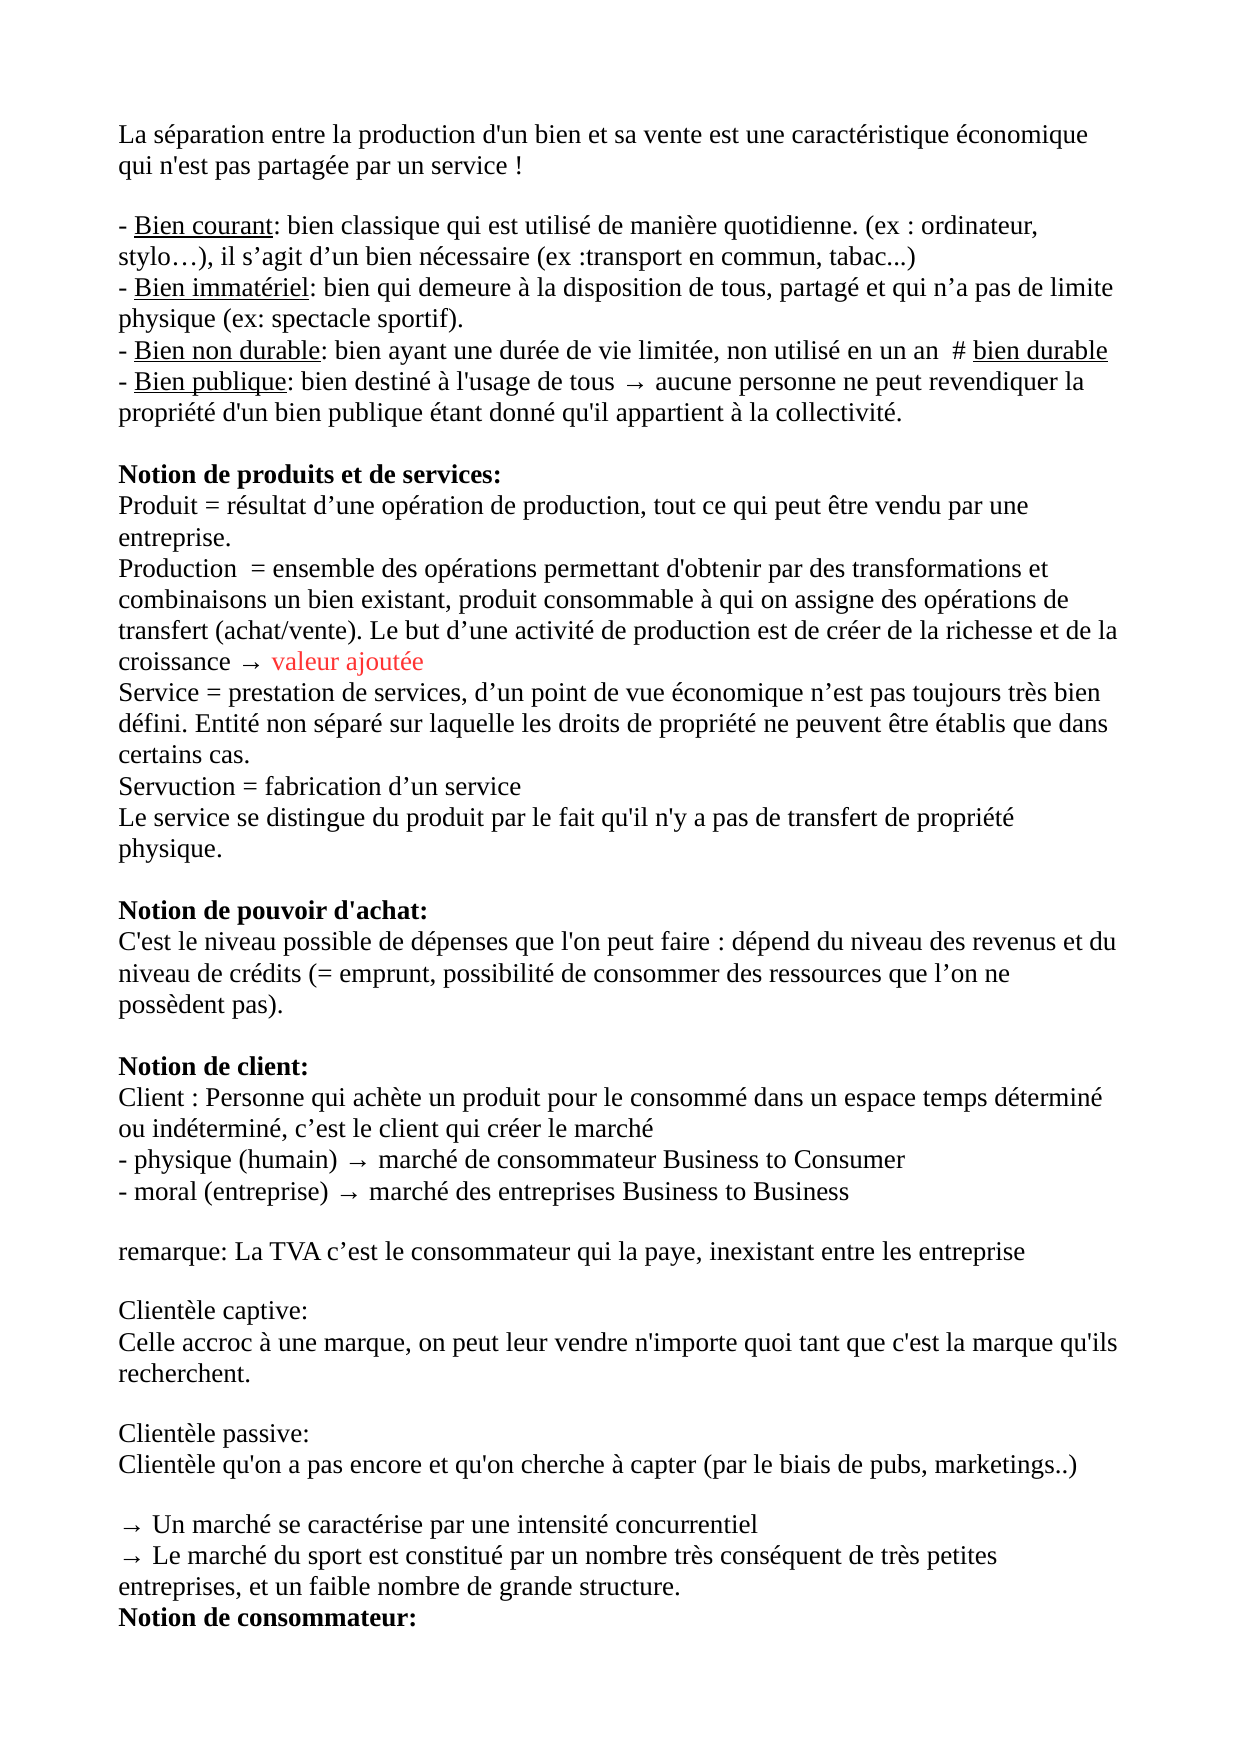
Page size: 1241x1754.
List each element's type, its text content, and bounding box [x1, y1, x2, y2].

text Production = ensemble des opérations permettant d'obtenir par des transformations et combinaisons un bien existant, produit consommable à qui on assigne des opérations de transfert (achat/vente). Le but d’une activité de production est de créer de la richesse et de la croissance → valeur ajoutée [118, 552, 1122, 676]
text - Bien courant: bien classique qui est utilisé de manière quotidienne. (ex : ordinateur, stylo…), il s’agit d’un bien nécessaire (ex :transport en commun, tabac...) [118, 209, 1122, 271]
text Service = prestation de services, d’un point de vue économique n’est pas toujours très bien défini. Entité non séparé sur laquelle les droits de propriété ne peuvent être établis que dans certains cas. [118, 676, 1122, 770]
text → Le marché du sport est constitué par un nombre très conséquent de très petites entreprises, et un faible nombre de grande structure. [118, 1539, 1122, 1601]
text Notion de pouvoir d'achat: [118, 894, 1122, 926]
text - Bien publique: bien destiné à l'usage de tous → aucune personne ne peut revendiquer la propriété d'un bien publique étant donné qu'il appartient à la collectivité. [118, 365, 1122, 427]
text - Bien non durable: bien ayant une durée de vie limitée, non utilisé en un an # bien durable [118, 334, 1122, 365]
text - Bien immatériel: bien qui demeure à la disposition de tous, partagé et qui n’a pas de limite physique (ex: spectacle sportif). [118, 271, 1122, 334]
text - moral (entreprise) → marché des entreprises Business to Business [118, 1175, 1122, 1206]
text La séparation entre la production d'un bien et sa vente est une caractéristique économique qui n'est pas partagée par un service ! [118, 118, 1122, 180]
text Le service se distingue du produit par le fait qu'il n'y a pas de transfert de propriété physique. [118, 801, 1122, 863]
text Clientèle qu'on a pas encore et qu'on cherche à capter (par le biais de pubs, marketings..) [118, 1448, 1122, 1479]
text Notion de client: [118, 1050, 1122, 1081]
text Notion de consommateur: [118, 1601, 1122, 1632]
text Notion de produits et de services: [118, 458, 1122, 489]
text Clientèle captive: [118, 1294, 1122, 1326]
text C'est le niveau possible de dépenses que l'on peut faire : dépend du niveau des revenus et du niveau de crédits (= emprunt, possibilité de consommer des ressources que l’on ne possèdent pas). [118, 926, 1122, 1019]
text Celle accroc à une marque, on peut leur vendre n'importe quoi tant que c'est la marque qu'ils recherchent. [118, 1326, 1122, 1388]
text - physique (humain) → marché de consommateur Business to Consumer [118, 1143, 1122, 1175]
text Servuction = fabrication d’un service [118, 770, 1122, 801]
text Clientèle passive: [118, 1417, 1122, 1448]
text remarque: La TVA c’est le consommateur qui la paye, inexistant entre les entreprise [118, 1234, 1122, 1266]
text → Un marché se caractérise par une intensité concurrentiel [118, 1508, 1122, 1539]
text Client : Personne qui achète un produit pour le consommé dans un espace temps déterminé ou indéterminé, c’est le client qui créer le marché [118, 1081, 1122, 1143]
text Produit = résultat d’une opération de production, tout ce qui peut être vendu par une entreprise. [118, 489, 1122, 552]
